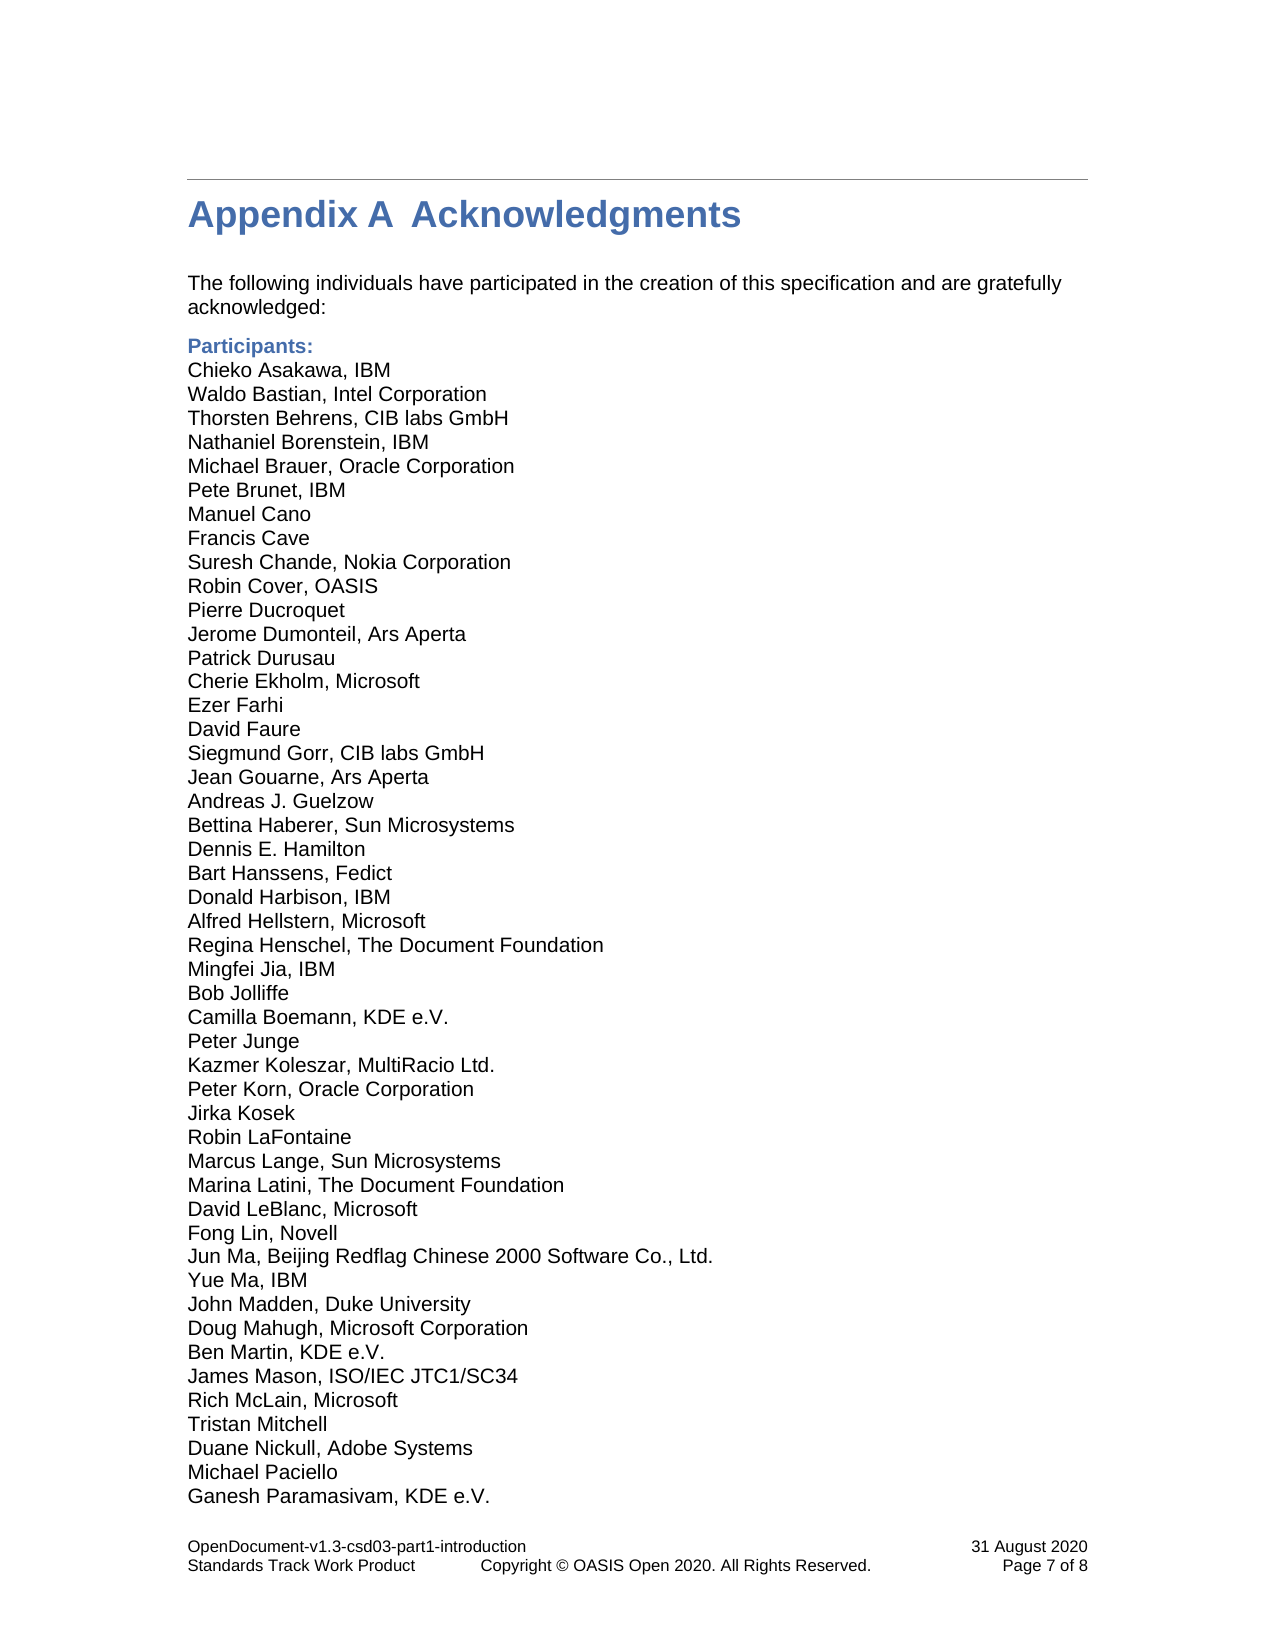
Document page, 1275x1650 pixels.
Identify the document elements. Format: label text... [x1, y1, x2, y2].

text John Madden, Duke University [187, 1292, 1088, 1316]
text Pete Brunet, IBM [187, 478, 1088, 502]
text David Faure [187, 717, 1088, 741]
text Pierre Ducroquet [187, 597, 1088, 621]
text Andreas J. Guelzow [187, 789, 1088, 813]
text Thorsten Behrens, CIB labs GmbH [187, 406, 1088, 430]
text Marcus Lange, Sun Microsystems [187, 1148, 1088, 1172]
text Donald Harbison, IBM [187, 885, 1088, 909]
text Marina Latini, The Document Foundation [187, 1172, 1088, 1196]
text Robin LaFontaine [187, 1124, 1088, 1148]
text Regina Henschel, The Document Foundation [187, 933, 1088, 957]
subtitle Acknowledgments [187, 180, 1088, 236]
text Alfred Hellstern, Microsoft [187, 909, 1088, 933]
text Jerome Dumonteil, Ars Aperta [187, 621, 1088, 645]
text Nathaniel Borenstein, IBM [187, 430, 1088, 454]
text Camilla Boemann, KDE e.V. [187, 1005, 1088, 1029]
text Bart Hanssens, Fedict [187, 861, 1088, 885]
text Ben Martin, KDE e.V. [187, 1340, 1088, 1364]
text Siegmund Gorr, CIB labs GmbH [187, 741, 1088, 765]
text Rich McLain, Microsoft [187, 1388, 1088, 1412]
text Robin Cover, OASIS [187, 573, 1088, 597]
text Cherie Ekholm, Microsoft [187, 669, 1088, 693]
text Jean Gouarne, Ars Aperta [187, 765, 1088, 789]
text Waldo Bastian, Intel Corporation [187, 382, 1088, 406]
text Jirka Kosek [187, 1101, 1088, 1124]
text Ezer Farhi [187, 693, 1088, 717]
text Dennis E. Hamilton [187, 837, 1088, 861]
text Fong Lin, Novell [187, 1220, 1088, 1244]
title Participants: [187, 334, 1088, 358]
text Mingfei Jia, IBM [187, 957, 1088, 981]
text Bettina Haberer, Sun Microsystems [187, 813, 1088, 837]
text Yue Ma, IBM [187, 1268, 1088, 1292]
text Doug Mahugh, Microsoft Corporation [187, 1316, 1088, 1340]
text Michael Brauer, Oracle Corporation [187, 454, 1088, 478]
text The following individuals have participated in the creation of this specification and are gratefully acknowledged: [187, 271, 1088, 319]
text Patrick Durusau [187, 645, 1088, 669]
text Suresh Chande, Nokia Corporation [187, 549, 1088, 573]
text Bob Jolliffe [187, 981, 1088, 1005]
text Jun Ma, Beijing Redflag Chinese 2000 Software Co., Ltd. [187, 1244, 1088, 1268]
text Michael Paciello [187, 1460, 1088, 1484]
text Francis Cave [187, 526, 1088, 549]
text Peter Junge [187, 1029, 1088, 1053]
text Duane Nickull, Adobe Systems [187, 1436, 1088, 1460]
text Tristan Mitchell [187, 1412, 1088, 1436]
text Chieko Asakawa, IBM [187, 358, 1088, 382]
text Kazmer Koleszar, MultiRacio Ltd. [187, 1053, 1088, 1077]
text Manuel Cano [187, 502, 1088, 526]
text David LeBlanc, Microsoft [187, 1196, 1088, 1220]
text Peter Korn, Oracle Corporation [187, 1077, 1088, 1101]
text Ganesh Paramasivam, KDE e.V. [187, 1484, 1088, 1508]
text James Mason, ISO/IEC JTC1/SC34 [187, 1364, 1088, 1388]
